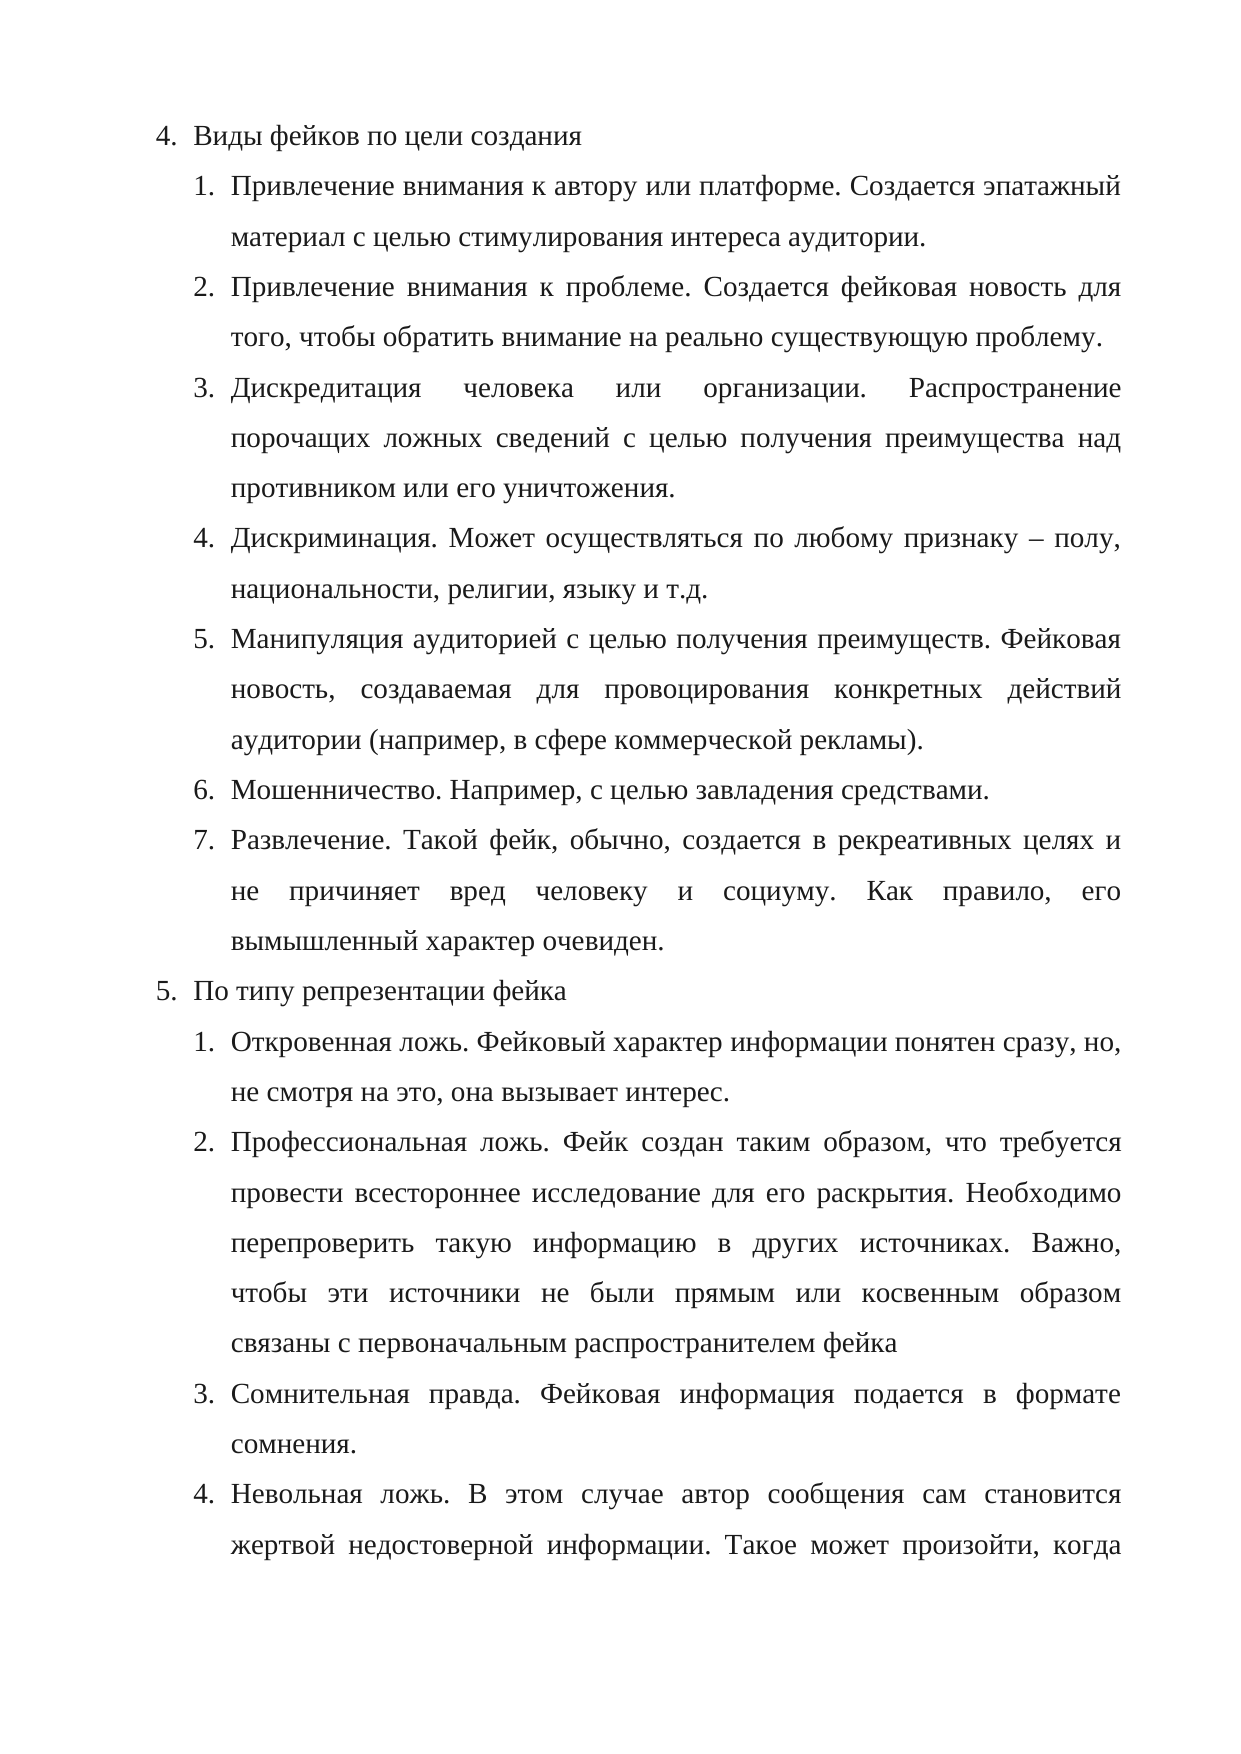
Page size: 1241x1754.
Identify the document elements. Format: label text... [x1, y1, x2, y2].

list Привлечение внимания к проблеме. Создается фейковая новость для того, чтобы обратить внимание на реально существующую проблему. [193, 269, 1122, 353]
list Невольная ложь. В этом случае автор сообщения сам становится жертвой недостоверной информации. Такое может произойти, когда [193, 1477, 1122, 1560]
list По типу репрезентации фейка [156, 973, 1122, 1007]
list Мошенничество. Например, с целью завладения средствами. [193, 772, 1122, 806]
list Развлечение. Такой фейк, обычно, создается в рекреативных целях и не причиняет вред человеку и социуму. Как правило, его вымышленный характер очевиден. [193, 822, 1122, 957]
list Дискриминация. Может осуществляться по любому признаку – полу, национальности, религии, языку и т.д. [193, 521, 1122, 604]
list Привлечение внимания к автору или платформе. Создается эпатажный материал с целью стимулирования интереса аудитории. [193, 168, 1122, 252]
list Сомнительная правда. Фейковая информация подается в формате сомнения. [193, 1376, 1122, 1460]
list Откровенная ложь. Фейковый характер информации понятен сразу, но, не смотря на это, она вызывает интерес. [193, 1024, 1122, 1108]
list Профессиональная ложь. Фейк создан таким образом, что требуется провести всестороннее исследование для его раскрытия. Необходимо перепроверить такую информацию в других источниках. Важно, чтобы эти источники не были прямым или косвенным образом связаны с первоначальным распространителем фейка [193, 1124, 1122, 1359]
list Дискредитация человека или организации. Распространение порочащих ложных сведений с целью получения преимущества над противником или его уничтожения. [193, 370, 1122, 504]
list Виды фейков по цели создания [156, 118, 1122, 152]
list Манипуляция аудиторией с целью получения преимуществ. Фейковая новость, создаваемая для провоцирования конкретных действий аудитории (например, в сфере коммерческой рекламы). [193, 621, 1122, 755]
